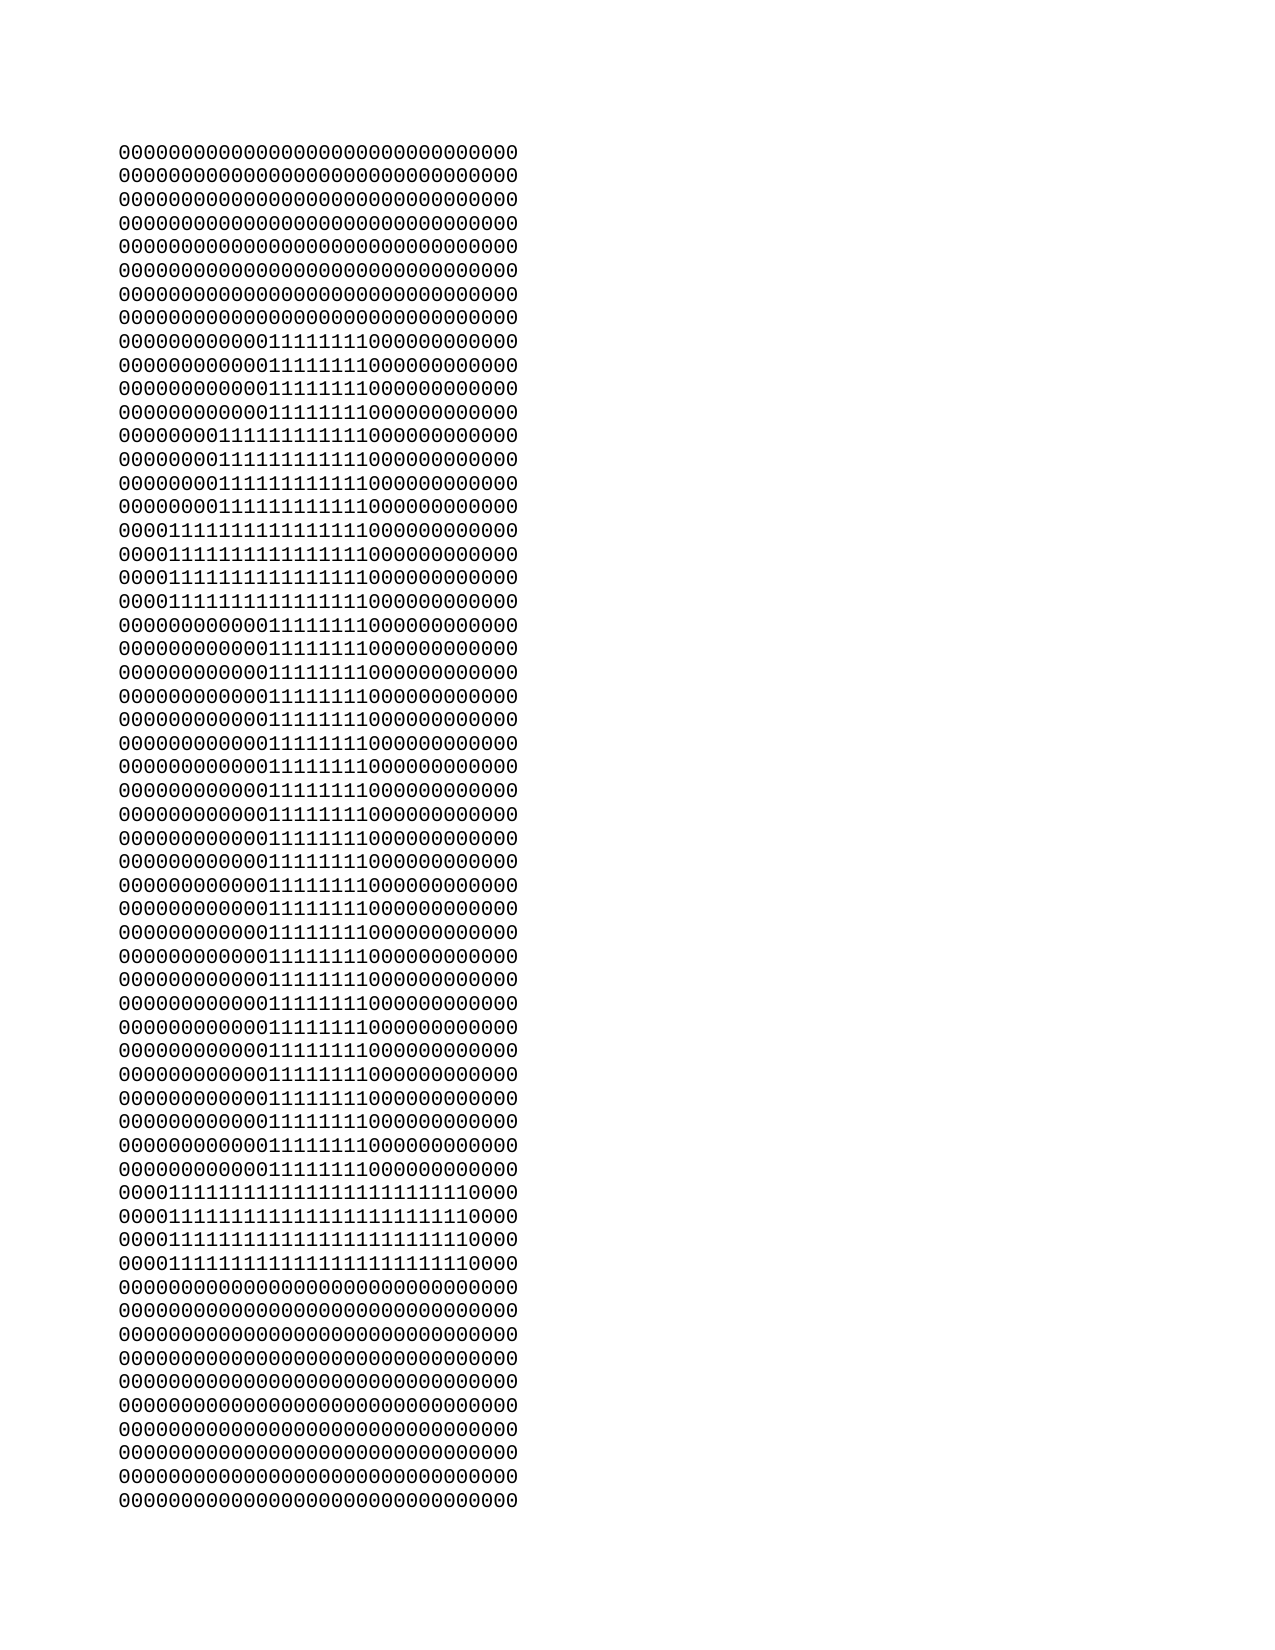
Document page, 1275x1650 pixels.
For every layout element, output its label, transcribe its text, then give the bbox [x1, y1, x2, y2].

text 00000000000000000000000000000000 [118, 1489, 1157, 1513]
text 00000000000011111111000000000000 [118, 922, 1157, 946]
text 00001111111111111111111111110000 [118, 1182, 1157, 1206]
text 00000000000011111111000000000000 [118, 1135, 1157, 1158]
text 00000000000011111111000000000000 [118, 402, 1157, 426]
text 00001111111111111111111111110000 [118, 1206, 1157, 1229]
text 00000000000011111111000000000000 [118, 875, 1157, 898]
text 00000000000011111111000000000000 [118, 827, 1157, 851]
text 00000000000000000000000000000000 [118, 1395, 1157, 1419]
text 00000000000000000000000000000000 [118, 260, 1157, 284]
text 00000000000011111111000000000000 [118, 686, 1157, 709]
text 00000000000011111111000000000000 [118, 1088, 1157, 1111]
text 00000000000011111111000000000000 [118, 1158, 1157, 1182]
text 00000000000011111111000000000000 [118, 804, 1157, 827]
text 00000000000011111111000000000000 [118, 1111, 1157, 1135]
text 00000000000011111111000000000000 [118, 1017, 1157, 1040]
text 00000000000000000000000000000000 [118, 1442, 1157, 1466]
text 00001111111111111111000000000000 [118, 567, 1157, 591]
text 00000000000011111111000000000000 [118, 851, 1157, 875]
text 00000000000000000000000000000000 [118, 307, 1157, 331]
text 00000000000011111111000000000000 [118, 757, 1157, 780]
text 00000000000011111111000000000000 [118, 969, 1157, 993]
text 00000000000000000000000000000000 [118, 236, 1157, 260]
text 00000000000011111111000000000000 [118, 946, 1157, 969]
text 00000000000000000000000000000000 [118, 1300, 1157, 1324]
text 00000000000000000000000000000000 [118, 1466, 1157, 1489]
text 00000000000011111111000000000000 [118, 898, 1157, 922]
text 00000000000011111111000000000000 [118, 354, 1157, 378]
text 00000000111111111111000000000000 [118, 426, 1157, 449]
text 00000000000011111111000000000000 [118, 331, 1157, 354]
text 00001111111111111111000000000000 [118, 520, 1157, 544]
text 00000000000011111111000000000000 [118, 615, 1157, 638]
text 00000000000000000000000000000000 [118, 165, 1157, 189]
text 00000000111111111111000000000000 [118, 496, 1157, 520]
text 00000000000000000000000000000000 [118, 189, 1157, 213]
text 00000000000011111111000000000000 [118, 378, 1157, 402]
text 00000000000011111111000000000000 [118, 1040, 1157, 1064]
text 00000000000000000000000000000000 [118, 213, 1157, 236]
text 00000000000011111111000000000000 [118, 733, 1157, 757]
text 00000000111111111111000000000000 [118, 473, 1157, 496]
text 00000000000000000000000000000000 [118, 1419, 1157, 1442]
text 00000000000000000000000000000000 [118, 1277, 1157, 1300]
text 00001111111111111111111111110000 [118, 1229, 1157, 1253]
text 00000000000011111111000000000000 [118, 638, 1157, 662]
text 00000000000011111111000000000000 [118, 993, 1157, 1017]
text 00000000000011111111000000000000 [118, 662, 1157, 686]
text 00000000000011111111000000000000 [118, 1064, 1157, 1088]
text 00000000000011111111000000000000 [118, 709, 1157, 733]
text 00000000000011111111000000000000 [118, 780, 1157, 804]
text 00000000000000000000000000000000 [118, 142, 1157, 165]
text 00000000000000000000000000000000 [118, 1324, 1157, 1348]
text 00000000000000000000000000000000 [118, 1348, 1157, 1371]
text 00000000000000000000000000000000 [118, 284, 1157, 307]
text 00000000000000000000000000000000 [118, 1371, 1157, 1395]
text 00001111111111111111000000000000 [118, 544, 1157, 567]
text 00000000111111111111000000000000 [118, 449, 1157, 473]
text 00001111111111111111111111110000 [118, 1253, 1157, 1277]
text 00001111111111111111000000000000 [118, 591, 1157, 615]
